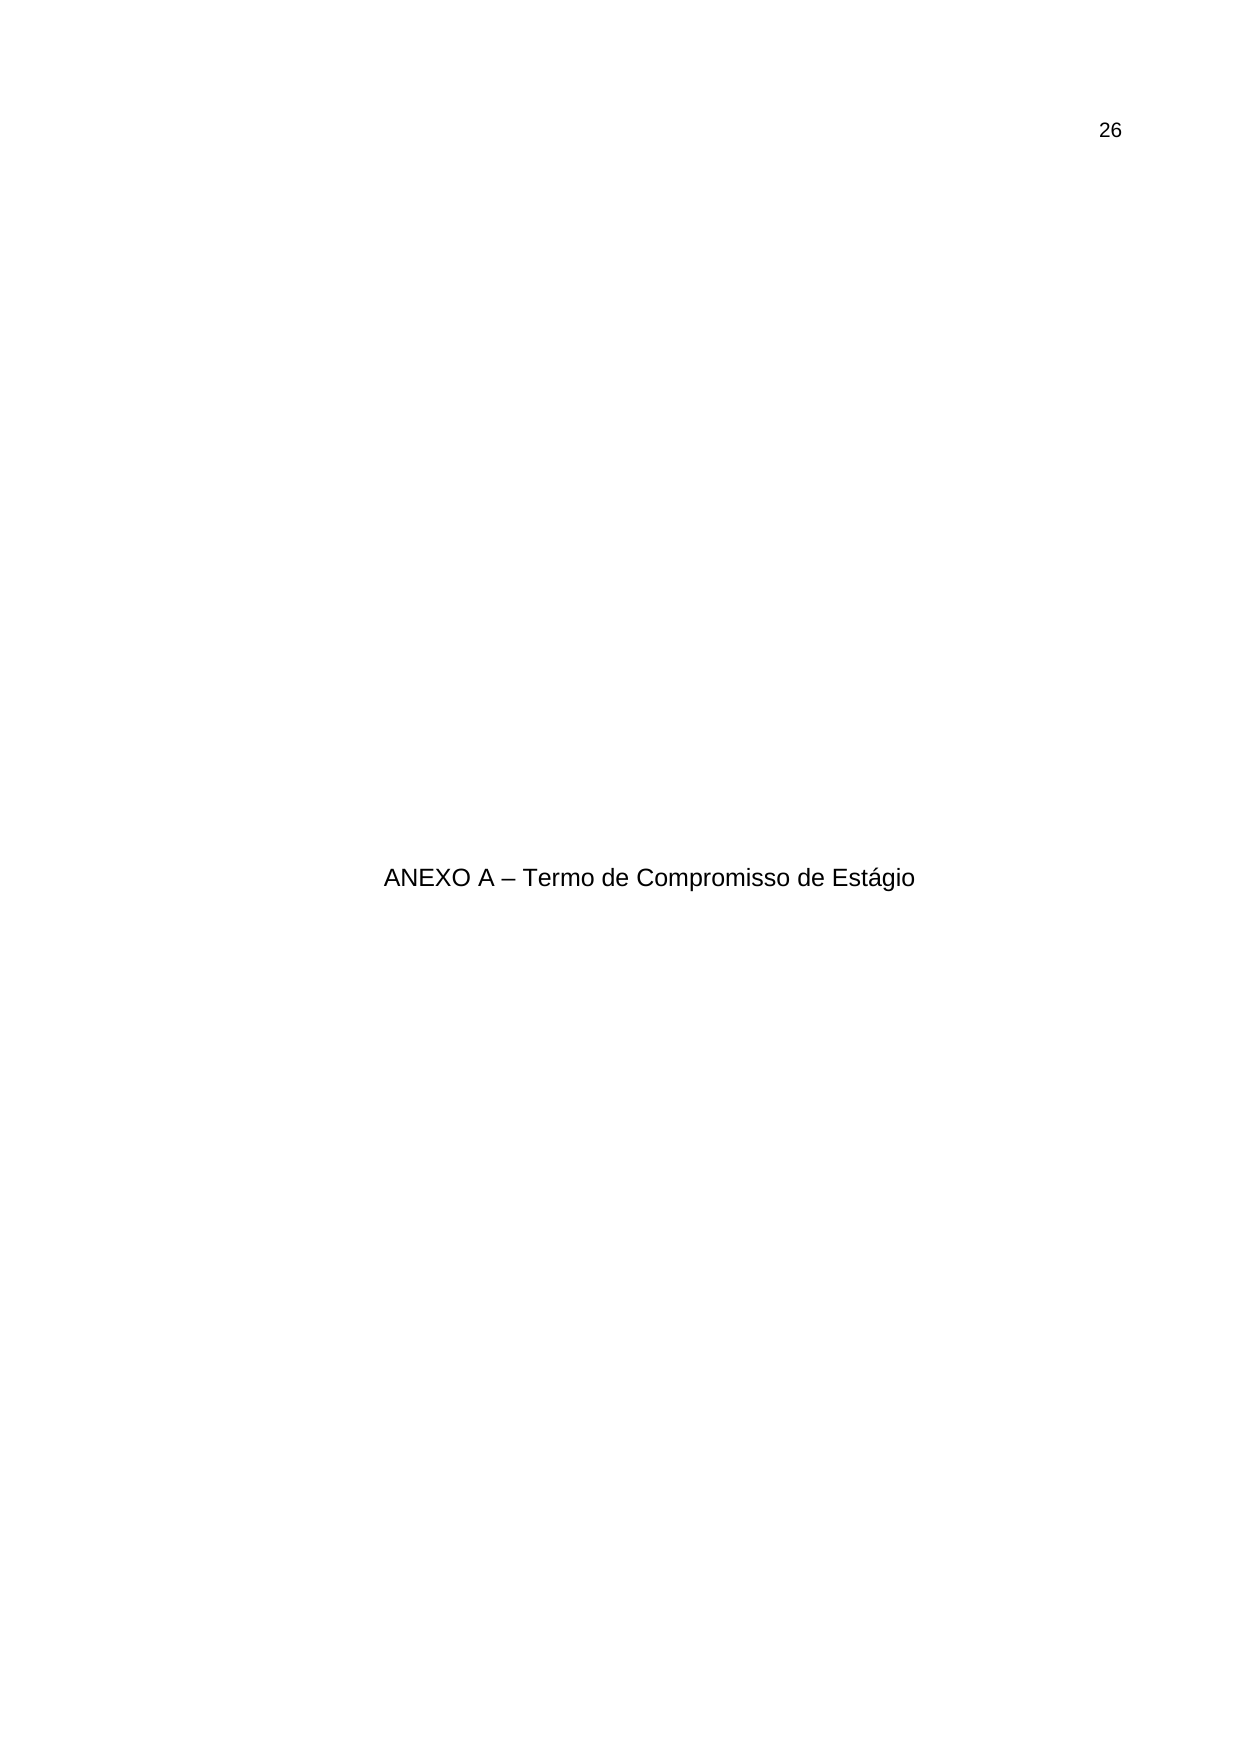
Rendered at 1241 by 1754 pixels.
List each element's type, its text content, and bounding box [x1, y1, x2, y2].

text ANEXO A – Termo de Compromisso de Estágio [383, 863, 916, 891]
